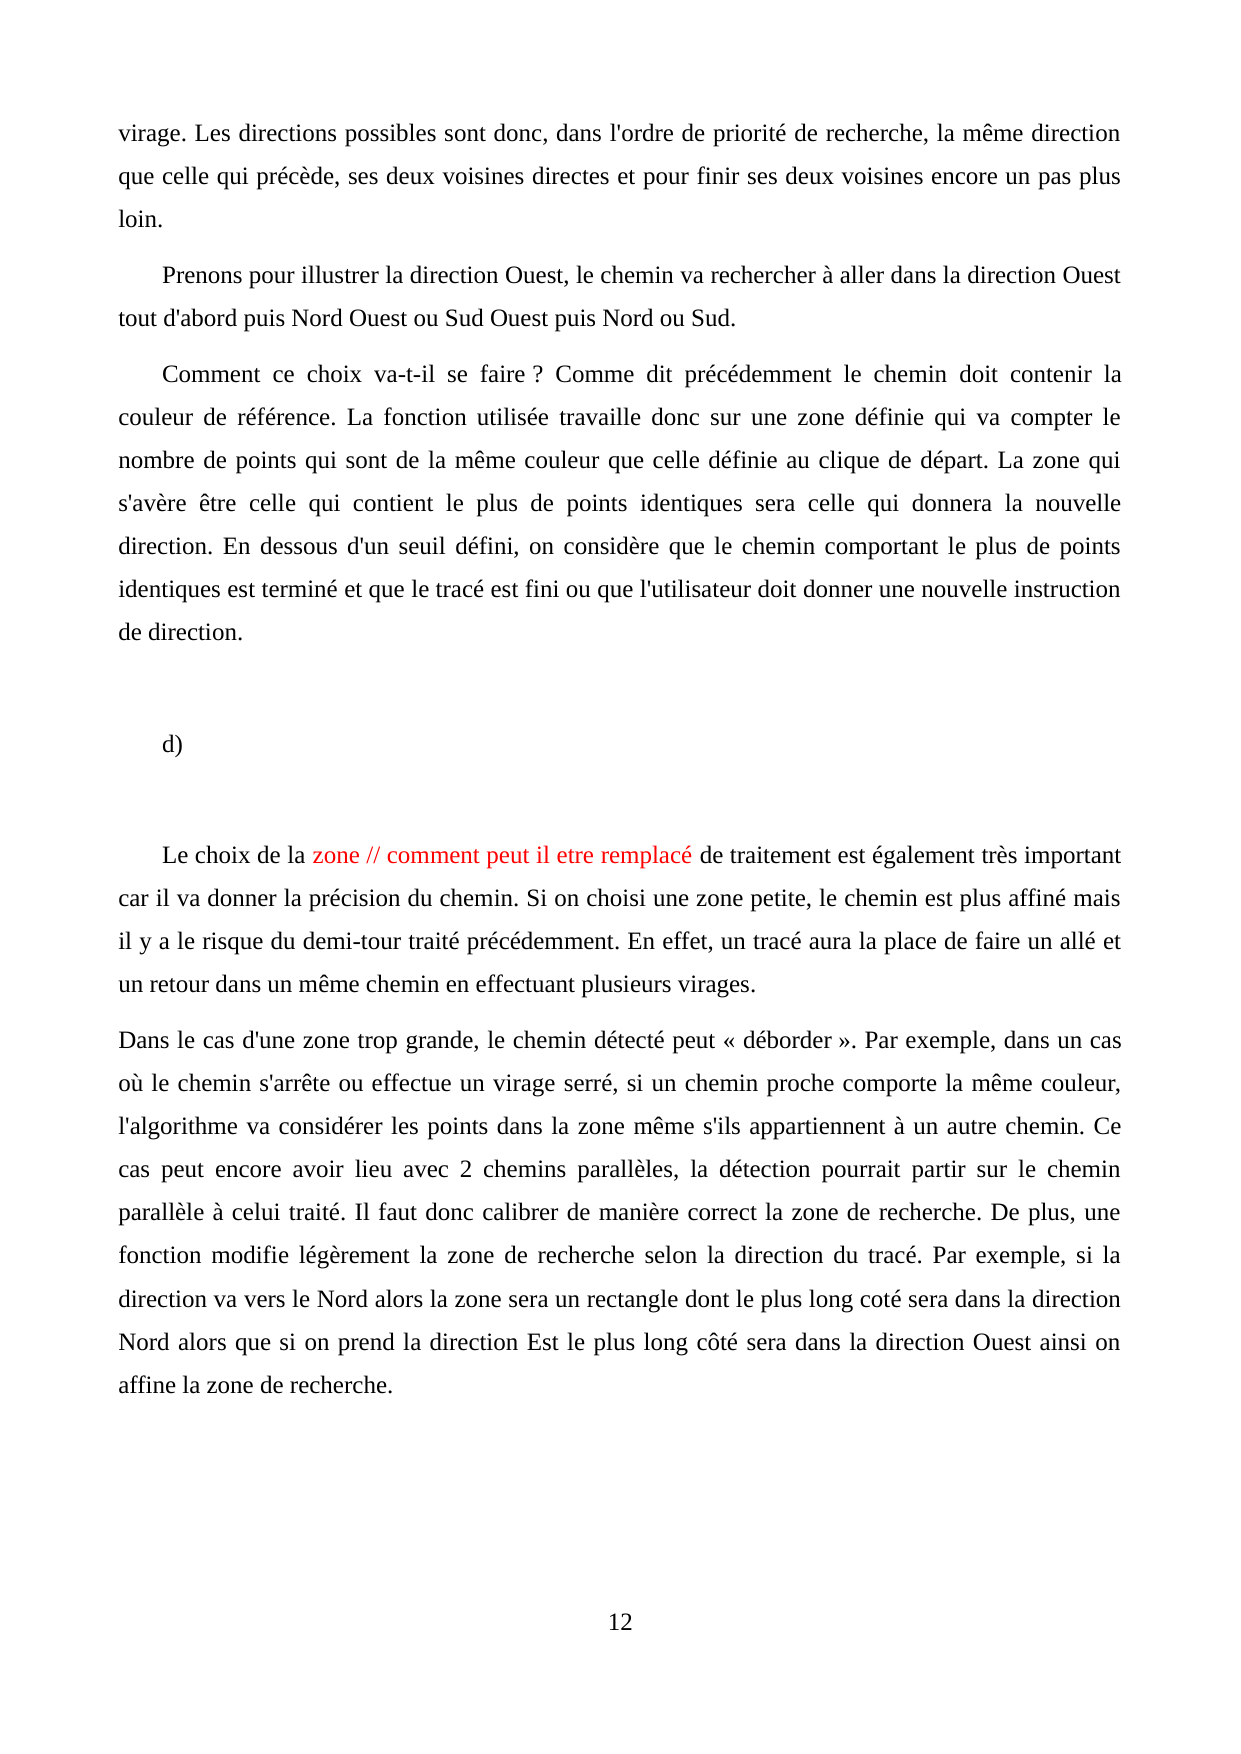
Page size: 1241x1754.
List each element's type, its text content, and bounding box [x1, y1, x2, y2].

text Dans le cas d'une zone trop grande, le chemin détecté peut « déborder ». Par exemple, dans un cas où le chemin s'arrête ou effectue un virage serré, si un chemin proche comporte la même couleur, l'algorithme va considérer les points dans la zone même s'ils appartiennent à un autre chemin. Ce cas peut encore avoir lieu avec 2 chemins parallèles, la détection pourrait partir sur le chemin parallèle à celui traité. Il faut donc calibrer de manière correct la zone de recherche. De plus, une fonction modifie légèrement la zone de recherche selon la direction du tracé. Par exemple, si la direction va vers le Nord alors la zone sera un rectangle dont le plus long coté sera dans la direction Nord alors que si on prend la direction Est le plus long côté sera dans la direction Ouest ainsi on affine la zone de recherche. [118, 1025, 1122, 1399]
text d) [118, 729, 1122, 757]
text Prenons pour illustrer la direction Ouest, le chemin va rechercher à aller dans la direction Ouest tout d'abord puis Nord Ouest ou Sud Ouest puis Nord ou Sud. [118, 260, 1122, 332]
text Comment ce choix va-t-il se faire ? Comme dit précédemment le chemin doit contenir la couleur de référence. La fonction utilisée travaille donc sur une zone définie qui va compter le nombre de points qui sont de la même couleur que celle définie au clique de départ. La zone qui s'avère être celle qui contient le plus de points identiques sera celle qui donnera la nouvelle direction. En dessous d'un seuil défini, on considère que le chemin comportant le plus de points identiques est terminé et que le tracé est fini ou que l'utilisateur doit donner une nouvelle instruction de direction. [118, 359, 1122, 646]
text Le choix de la zone // comment peut il etre remplacé de traitement est également très important car il va donner la précision du chemin. Si on choisi une zone petite, le chemin est plus affiné mais il y a le risque du demi-tour traité précédemment. En effet, un tracé aura la place de faire un allé et un retour dans un même chemin en effectuant plusieurs virages. [118, 840, 1122, 998]
text virage. Les directions possibles sont donc, dans l'ordre de priorité de recherche, la même direction que celle qui précède, ses deux voisines directes et pour finir ses deux voisines encore un pas plus loin. [118, 118, 1122, 233]
